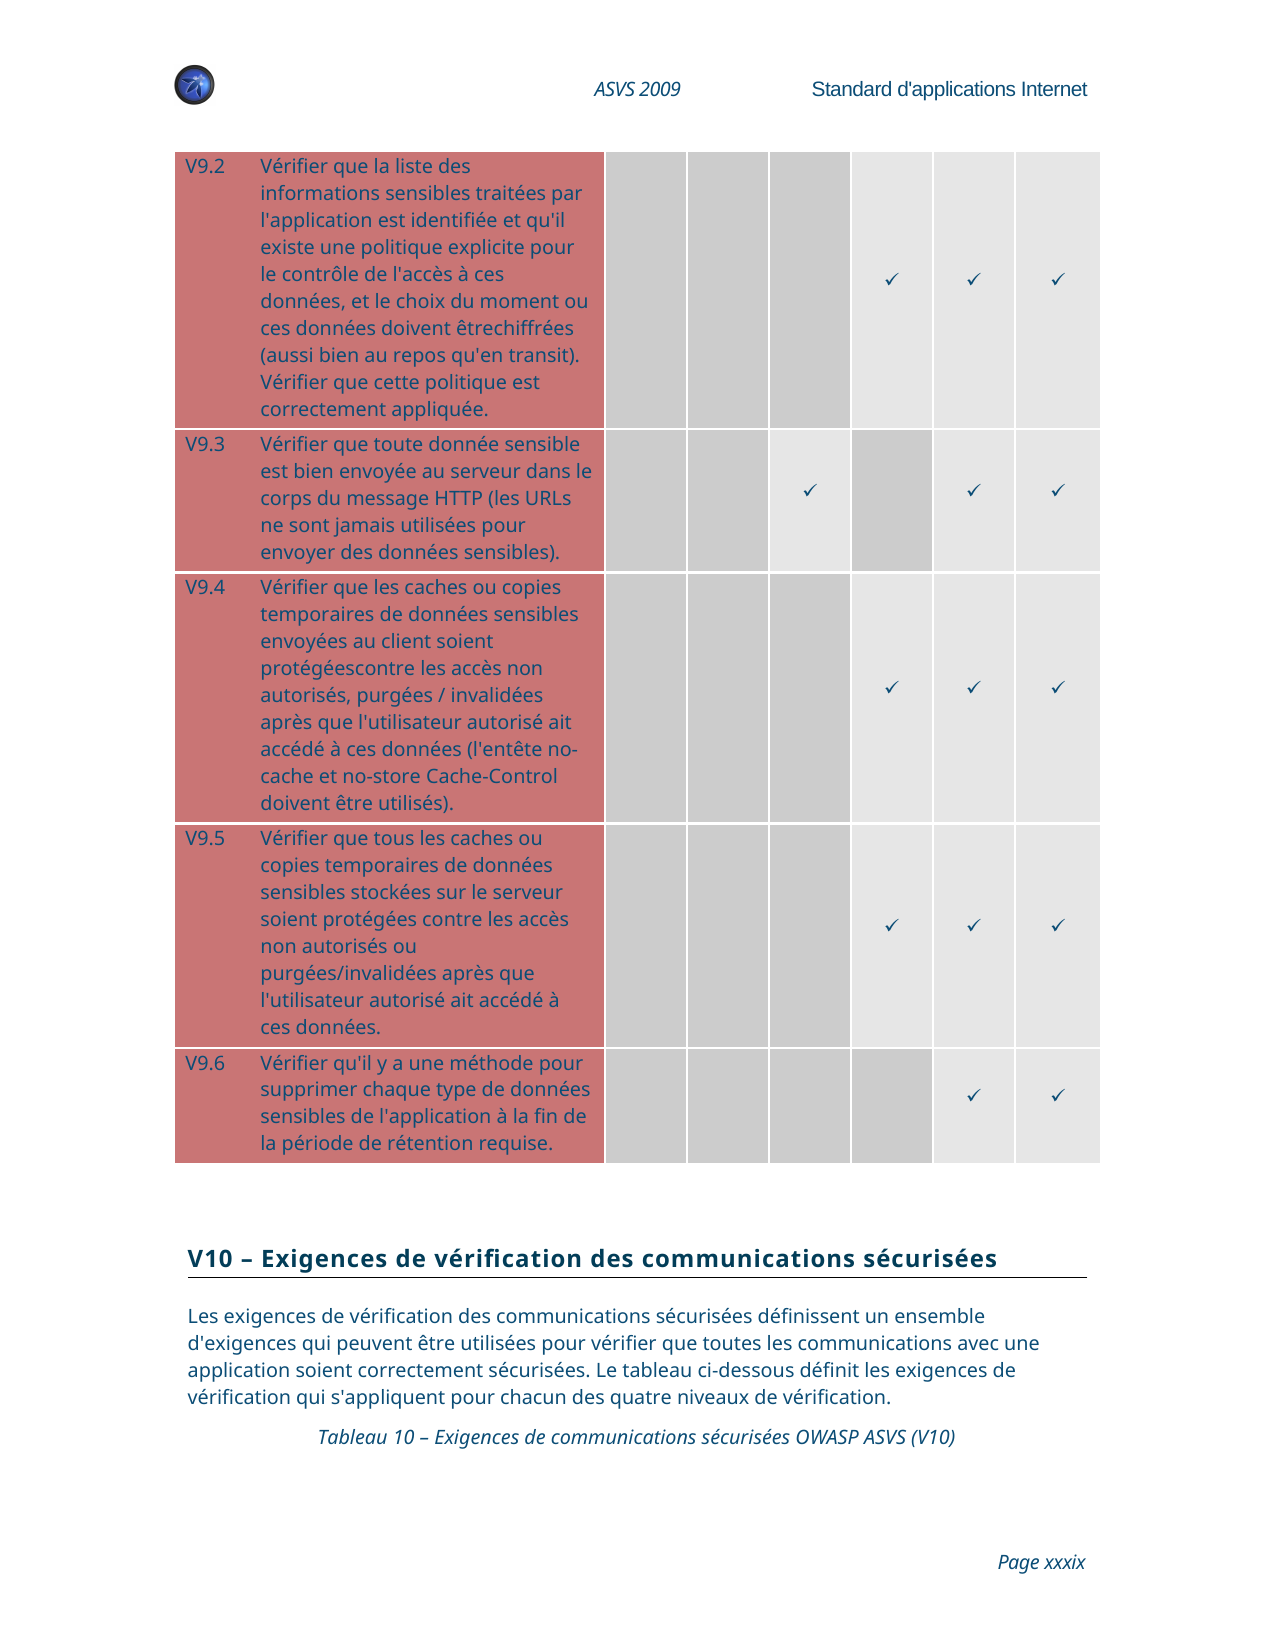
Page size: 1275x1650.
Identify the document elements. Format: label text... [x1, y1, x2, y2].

table_cell  [934, 574, 1014, 822]
table_cell Vérifier que la liste des informations sensibles traitées par l'application est identifiée et qu'il existe une politique explicite pour le contrôle de l'accès à ces données, et le choix du moment ou ces données doivent êtrechiffrées (aussi bien au repos qu'en transit). Vérifier que cette politique est correctement appliquée. [175, 152, 604, 428]
table_cell [770, 825, 850, 1047]
subtitle V10 – Exigences de vérification des communications sécurisées [187, 1242, 1087, 1278]
table_cell Vérifier que tous les caches ou copies temporaires de données sensibles stockées sur le serveur soient protégées contre les accès non autorisés ou purgées/invalidées après que l'utilisateur autorisé ait accédé à ces données. [175, 825, 604, 1047]
table_cell [852, 430, 932, 571]
table_cell  [770, 430, 850, 571]
table_cell  [934, 430, 1014, 571]
table_cell [770, 574, 850, 822]
table_cell [688, 825, 768, 1047]
table_cell [770, 152, 850, 428]
table_cell Vérifier qu'il y a une méthode pour supprimer chaque type de données sensibles de l'application à la fin de la période de rétention requise. [175, 1049, 604, 1163]
picture [173, 64, 216, 106]
table_cell [606, 825, 686, 1047]
table_cell  [1016, 825, 1100, 1047]
text Tableau 10 – Exigences de communications sécurisées OWASP ASVS (V10) [187, 1423, 1087, 1450]
table_cell [606, 430, 686, 571]
table_cell [606, 1049, 686, 1163]
text Les exigences de vérification des communications sécurisées définissent un ensemble d'exigences qui peuvent être utilisées pour vérifier que toutes les communications avec une application soient correctement sécurisées. Le tableau ci-dessous définit les exigences de vérification qui s'appliquent pour chacun des quatre niveaux de vérification. [187, 1303, 1087, 1411]
table_cell [606, 574, 686, 822]
table_cell  [852, 574, 932, 822]
table_cell [688, 1049, 768, 1163]
table_cell Vérifier que toute donnée sensible est bien envoyée au serveur dans le corps du message HTTP (les URLs ne sont jamais utilisées pour envoyer des données sensibles). [175, 430, 604, 571]
table_cell  [1016, 574, 1100, 822]
table_cell  [934, 152, 1014, 428]
table_cell Vérifier que les caches ou copies temporaires de données sensibles envoyées au client soient protégéescontre les accès non autorisés, purgées / invalidées après que l'utilisateur autorisé ait accédé à ces données (l'entête no-cache et no-store Cache-Control doivent être utilisés). [175, 574, 604, 822]
table_cell [688, 152, 768, 428]
table_cell [852, 1049, 932, 1163]
table_cell [606, 152, 686, 428]
table_cell  [934, 825, 1014, 1047]
table_cell  [852, 825, 932, 1047]
table_cell  [934, 1049, 1014, 1163]
table_cell  [1016, 152, 1100, 428]
table_cell [688, 430, 768, 571]
table_cell [688, 574, 768, 822]
table_cell  [1016, 1049, 1100, 1163]
table_cell [770, 1049, 850, 1163]
table_cell  [1016, 430, 1100, 571]
table_cell  [852, 152, 932, 428]
